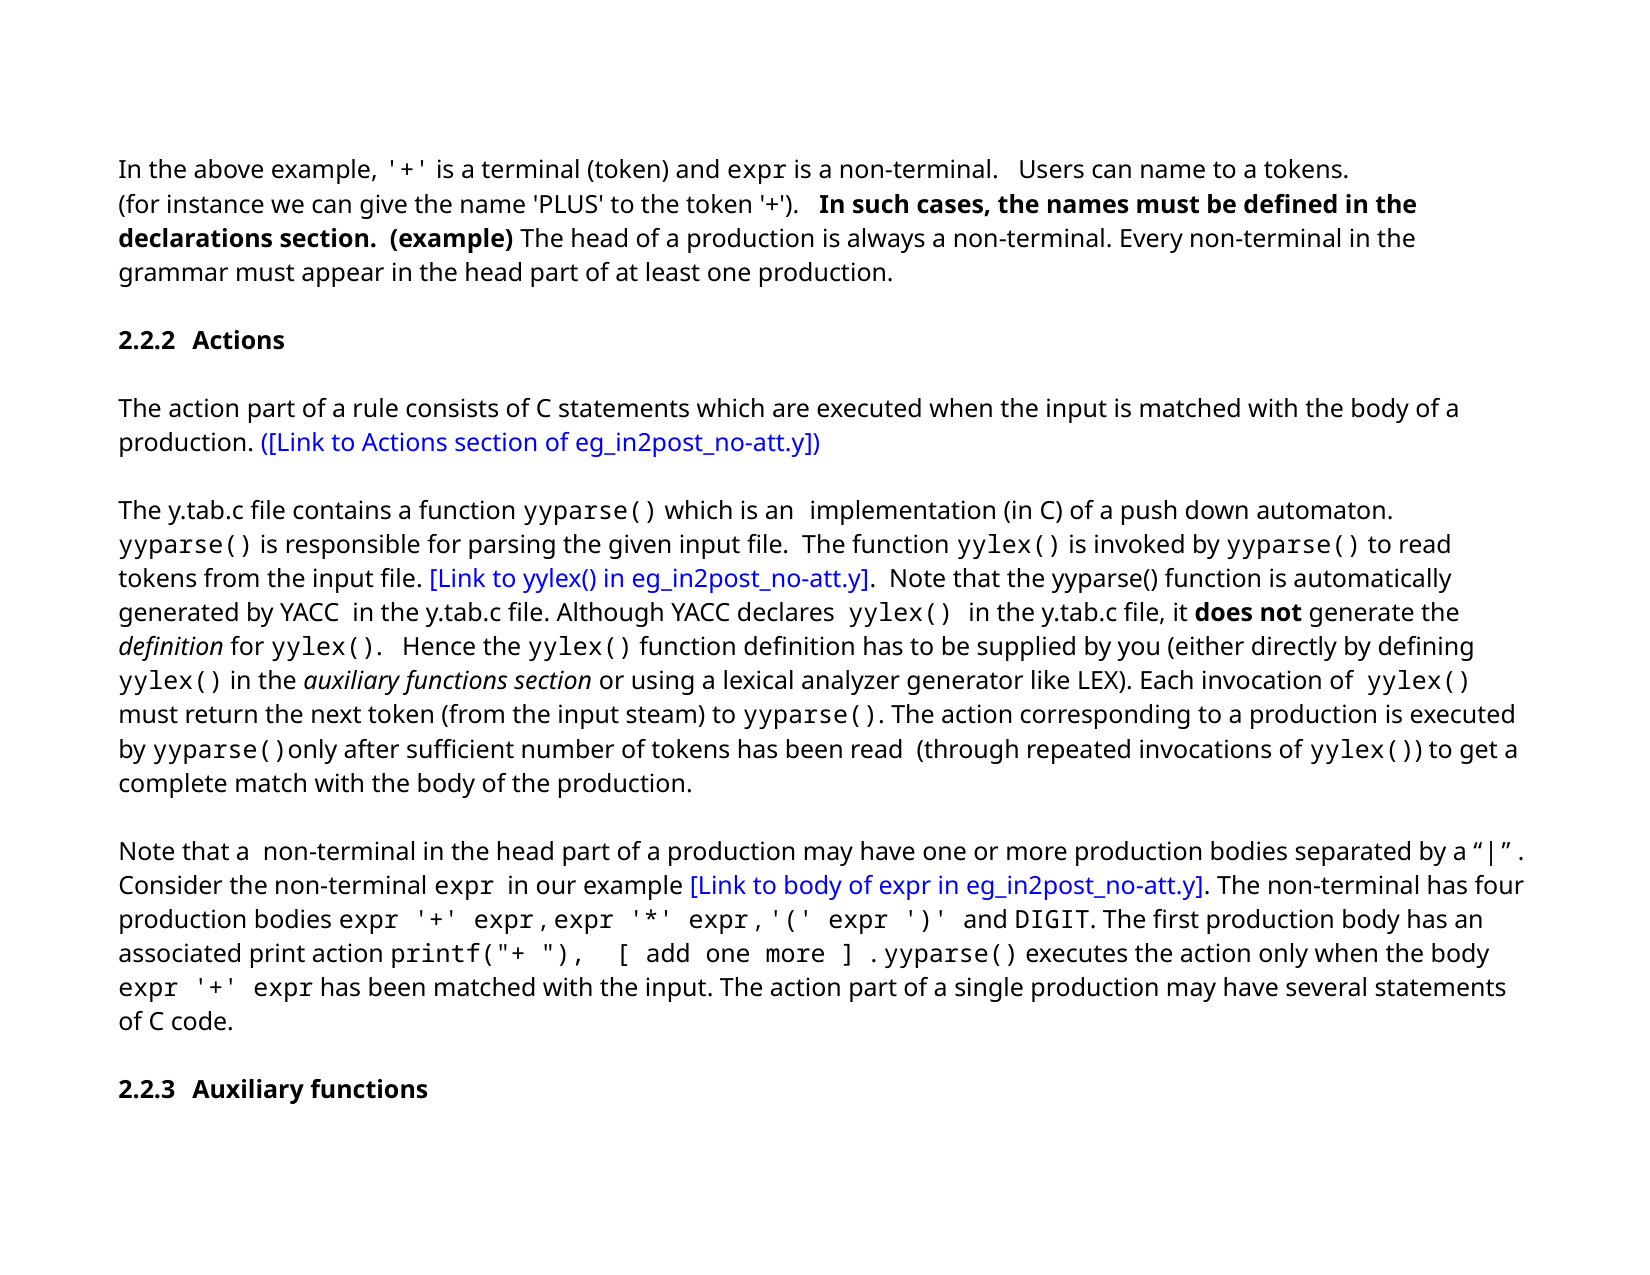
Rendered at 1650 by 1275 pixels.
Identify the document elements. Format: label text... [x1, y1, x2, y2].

text In the above example, '+' is a terminal (token) and expr is a non-terminal. Users can name to a tokens. [118, 152, 1532, 186]
text 2.2.3 Auxiliary functions [118, 1072, 1532, 1106]
text 2.2.2 Actions [118, 322, 1532, 357]
text The action part of a rule consists of C statements which are executed when the input is matched with the body of a production. ([Link to Actions section of eg_in2post_no-att.y]) [118, 391, 1532, 459]
text (for instance we can give the name 'PLUS' to the token '+'). In such cases, the names must be defined in the declarations section. (example) The head of a production is always a non-terminal. Every non-terminal in the grammar must appear in the head part of at least one production. [118, 186, 1532, 288]
text Note that a non-terminal in the head part of a production may have one or more production bodies separated by a “|”. Consider the non-terminal expr in our example [Link to body of expr in eg_in2post_no-att.y]. The non-terminal has four production bodies expr '+' expr , expr '*' expr , '(' expr ')' and DIGIT. The first production body has an associated print action printf("+ "), [ add one more ] . yyparse() executes the action only when the body expr '+' expr has been matched with the input. The action part of a single production may have several statements of C code. [118, 833, 1532, 1038]
text The y.tab.c file contains a function yyparse() which is an implementation (in C) of a push down automaton. yyparse() is responsible for parsing the given input file. The function yylex() is invoked by yyparse() to read tokens from the input file. [Link to yylex() in eg_in2post_no-att.y]. Note that the yyparse() function is automatically generated by YACC in the y.tab.c file. Although YACC declares yylex() in the y.tab.c file, it does not generate the definition for yylex(). Hence the yylex() function definition has to be supplied by you (either directly by defining yylex() in the auxiliary functions section or using a lexical analyzer generator like LEX). Each invocation of yylex() must return the next token (from the input steam) to yyparse(). The action corresponding to a production is executed by yyparse()only after sufficient number of tokens has been read (through repeated invocations of yylex()) to get a complete match with the body of the production. [118, 493, 1532, 799]
